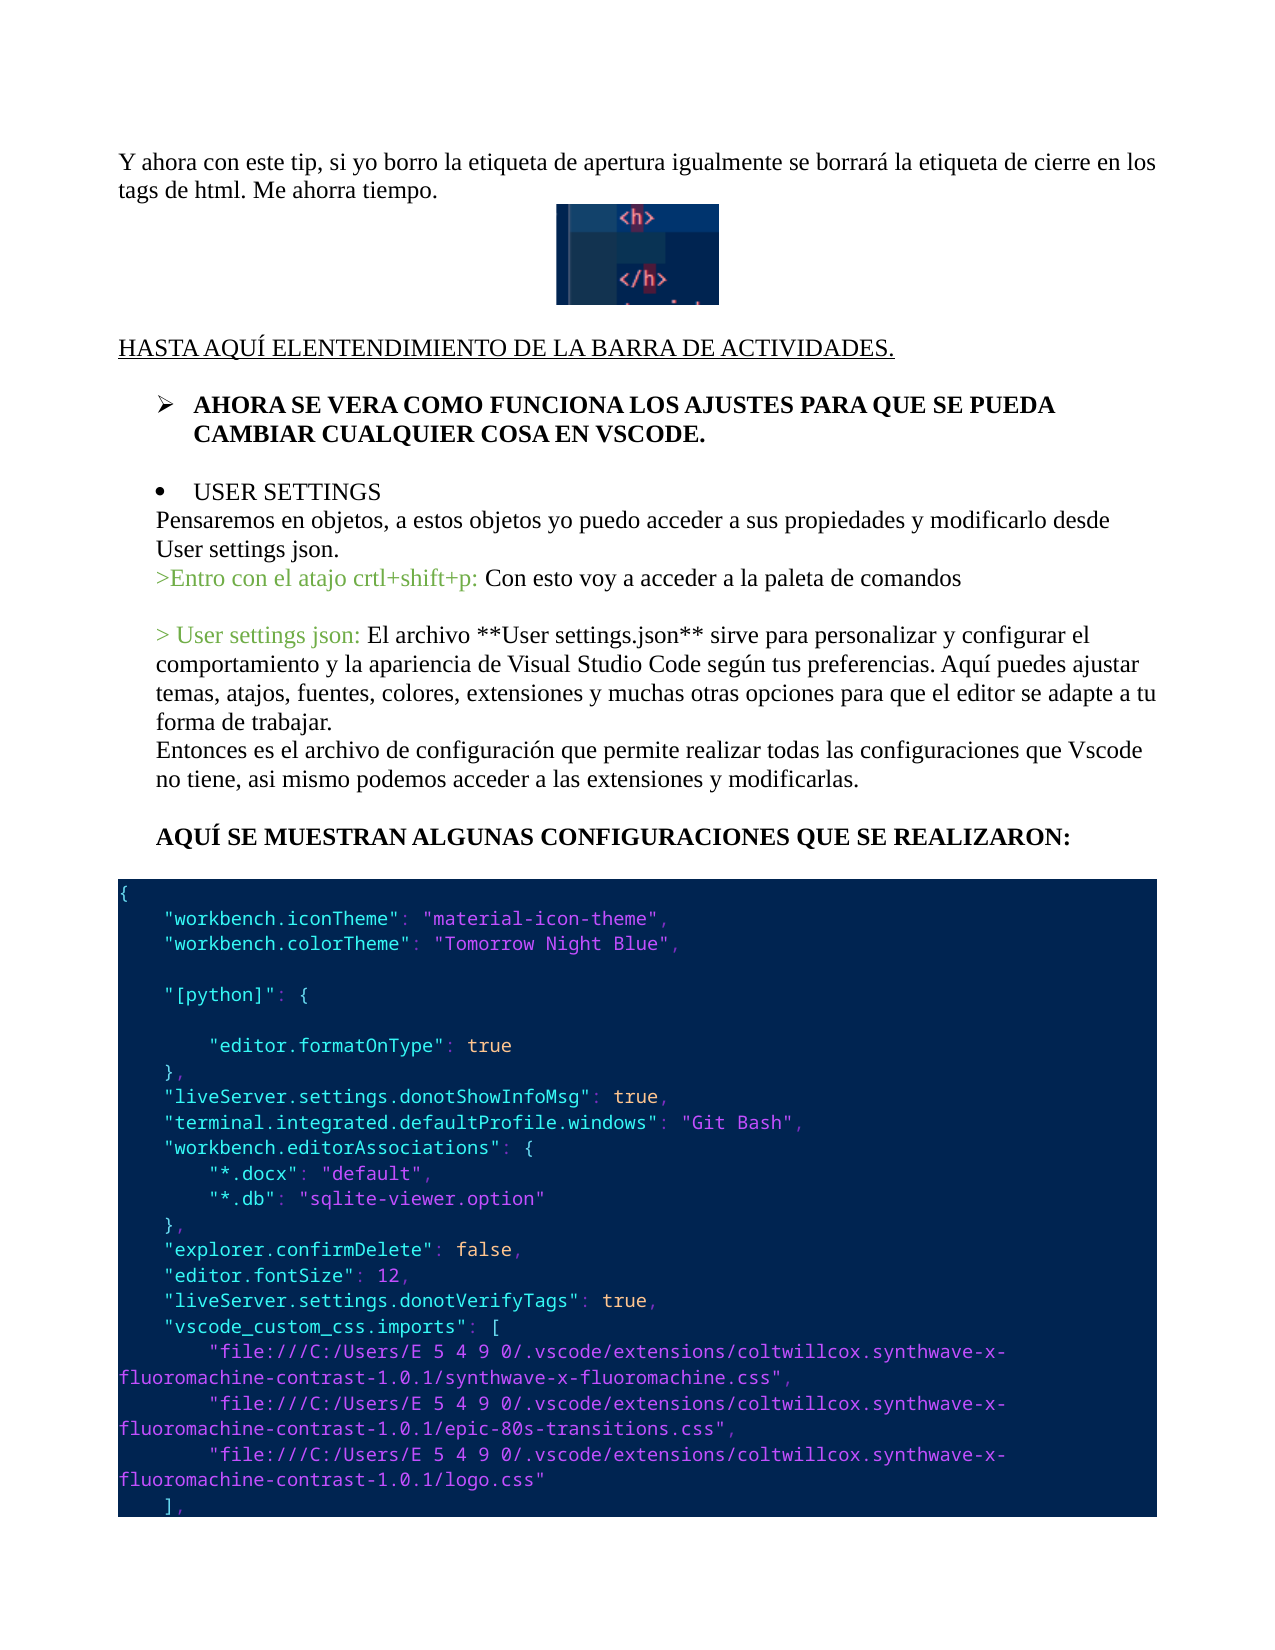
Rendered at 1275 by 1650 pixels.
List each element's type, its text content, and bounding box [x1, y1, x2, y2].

text "terminal.integrated.defaultProfile.windows": "Git Bash", [118, 1109, 1157, 1134]
text "file:///C:/Users/E 5 4 9 0/.vscode/extensions/coltwillcox.synthwave-x-fluoromachine-contrast-1.0.1/synthwave-x-fluoromachine.css", [118, 1339, 1157, 1390]
text "liveServer.settings.donotVerifyTags": true, [118, 1288, 1157, 1313]
text "editor.fontSize": 12, [118, 1262, 1157, 1288]
text "[python]": { [118, 981, 1157, 1007]
text "file:///C:/Users/E 5 4 9 0/.vscode/extensions/coltwillcox.synthwave-x-fluoromachine-contrast-1.0.1/logo.css" [118, 1441, 1157, 1492]
text > User settings json: El archivo **User settings.json** sirve para personalizar y configurar el comportamiento y la apariencia de Visual Studio Code según tus preferencias. Aquí puedes ajustar temas, atajos, fuentes, colores, extensiones y muchas otras opciones para que el editor se adapte a tu forma de trabajar. [156, 621, 1157, 736]
text "vscode_custom_css.imports": [ [118, 1313, 1157, 1339]
text >Entro con el atajo crtl+shift+p: Con esto voy a acceder a la paleta de comandos [156, 563, 1157, 592]
text "workbench.editorAssociations": { [118, 1134, 1157, 1160]
text Pensaremos en objetos, a estos objetos yo puedo acceder a sus propiedades y modificarlo desde User settings json. [156, 506, 1157, 563]
text "editor.formatOnType": true [118, 1032, 1157, 1058]
text AQUÍ SE MUESTRAN ALGUNAS CONFIGURACIONES QUE SE REALIZARON: [156, 822, 1157, 851]
text { [118, 879, 1157, 905]
text Y ahora con este tip, si yo borro la etiqueta de apertura igualmente se borrará la etiqueta de cierre en los tags de html. Me ahorra tiempo. [118, 147, 1157, 204]
text "*.docx": "default", [118, 1160, 1157, 1186]
text "*.db": "sqlite-viewer.option" [118, 1186, 1157, 1211]
text Entonces es el archivo de configuración que permite realizar todas las configuraciones que Vscode no tiene, asi mismo podemos acceder a las extensiones y modificarlas. [156, 736, 1157, 793]
text "liveServer.settings.donotShowInfoMsg": true, [118, 1083, 1157, 1109]
text ], [118, 1492, 1157, 1517]
text "workbench.iconTheme": "material-icon-theme", [118, 905, 1157, 930]
text "file:///C:/Users/E 5 4 9 0/.vscode/extensions/coltwillcox.synthwave-x-fluoromachine-contrast-1.0.1/epic-80s-transitions.css", [118, 1390, 1157, 1441]
text "explorer.confirmDelete": false, [118, 1237, 1157, 1262]
text }, [118, 1058, 1157, 1083]
text HASTA AQUÍ ELENTENDIMIENTO DE LA BARRA DE ACTIVIDADES. [118, 333, 1157, 362]
list AHORA SE VERA COMO FUNCIONA LOS AJUSTES PARA QUE SE PUEDA CAMBIAR CUALQUIER COSA EN VSCODE. [156, 391, 1157, 448]
text "workbench.colorTheme": "Tomorrow Night Blue", [118, 930, 1157, 956]
list USER SETTINGS [156, 477, 1157, 506]
text }, [118, 1211, 1157, 1237]
